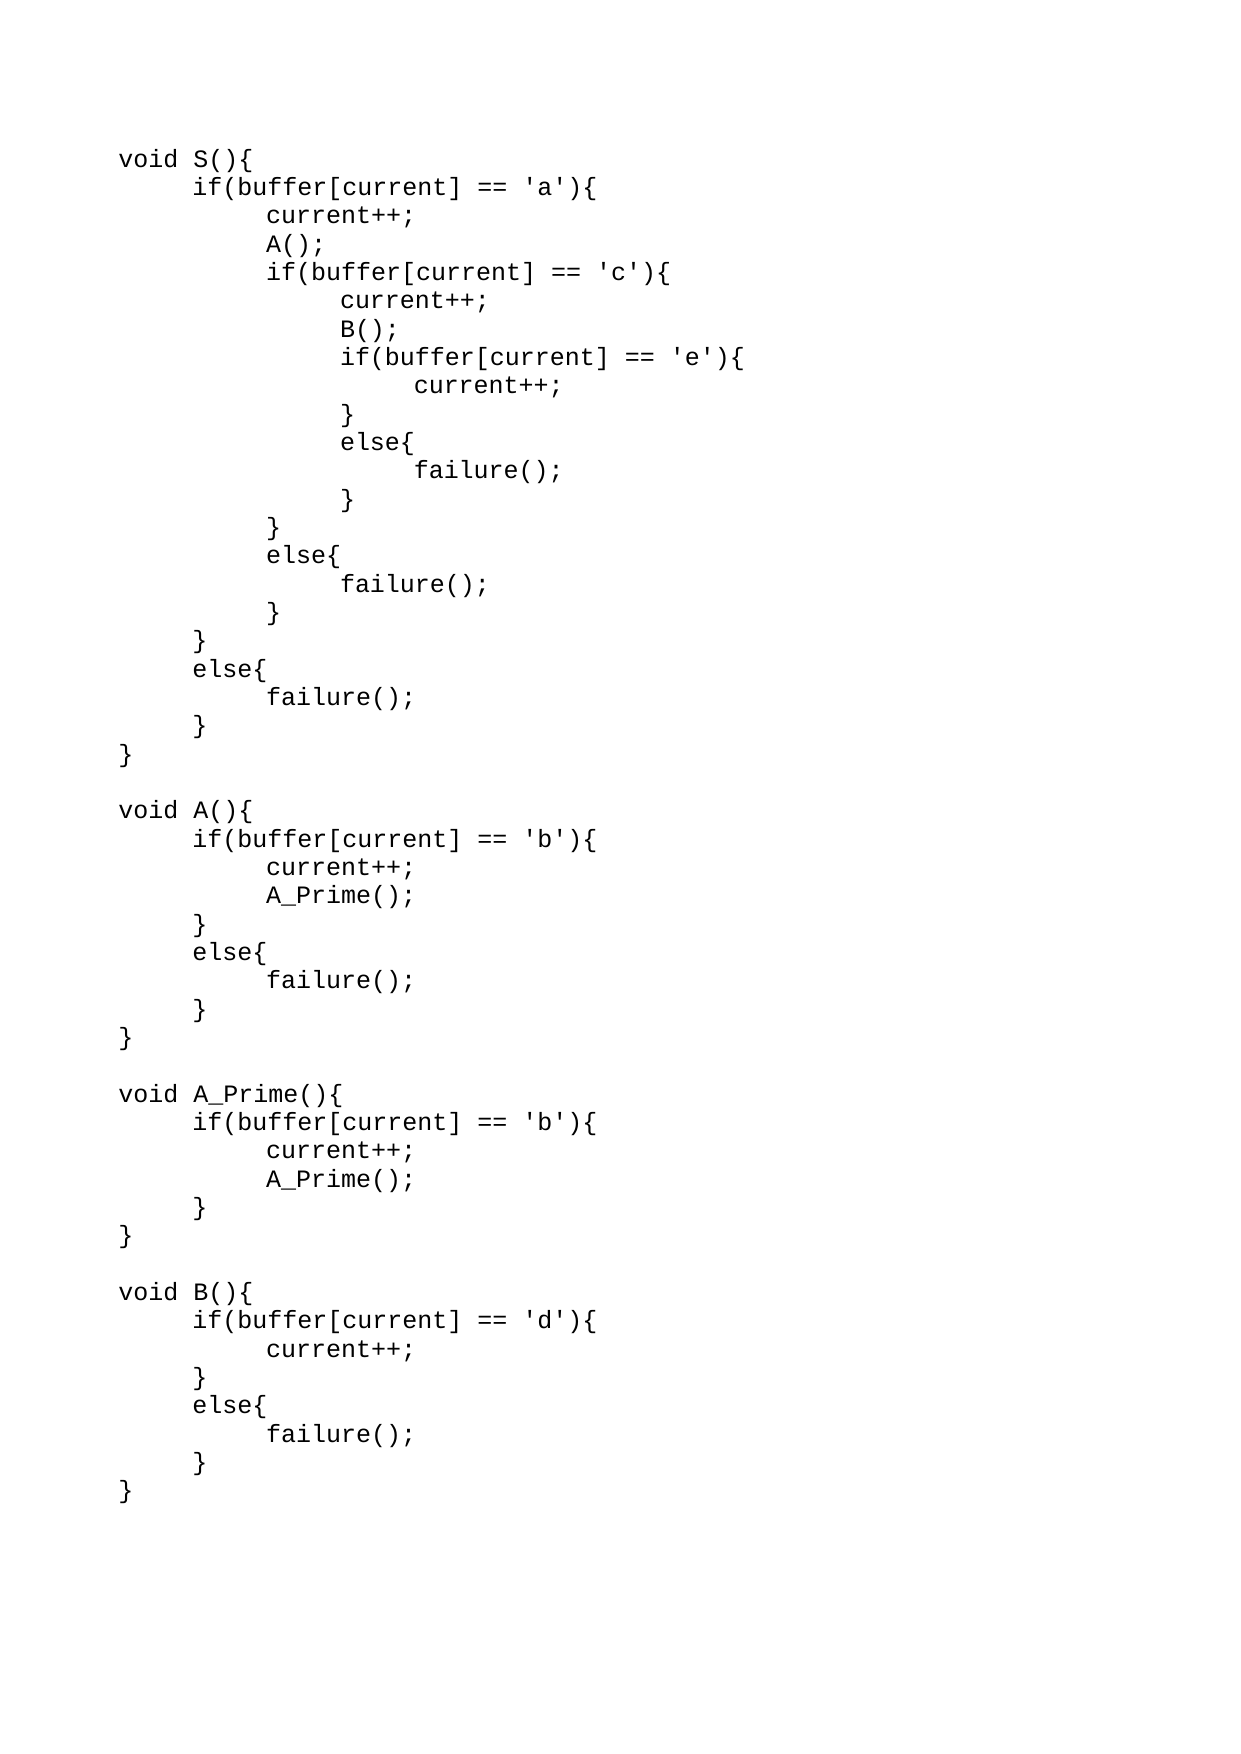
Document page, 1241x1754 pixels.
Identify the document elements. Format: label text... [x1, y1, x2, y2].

text } [118, 628, 1122, 656]
text current++; [118, 288, 1122, 316]
text if(buffer[current] == 'e'){ [118, 345, 1122, 373]
text else{ [118, 656, 1122, 685]
text void B(){ [118, 1280, 1122, 1308]
text else{ [118, 940, 1122, 968]
text } [118, 996, 1122, 1025]
text A_Prime(); [118, 883, 1122, 911]
text } [118, 401, 1122, 430]
text B(); [118, 316, 1122, 345]
text failure(); [118, 458, 1122, 486]
text } [118, 741, 1122, 770]
text A_Prime(); [118, 1166, 1122, 1195]
text } [118, 1478, 1122, 1506]
text void S(){ [118, 146, 1122, 175]
text } [118, 486, 1122, 515]
text current++; [118, 1336, 1122, 1365]
text current++; [118, 373, 1122, 401]
text else{ [118, 430, 1122, 458]
text current++; [118, 1138, 1122, 1166]
text if(buffer[current] == 'b'){ [118, 826, 1122, 855]
text failure(); [118, 685, 1122, 713]
text failure(); [118, 571, 1122, 600]
text } [118, 713, 1122, 741]
text } [118, 911, 1122, 940]
text failure(); [118, 968, 1122, 996]
text } [118, 1450, 1122, 1478]
text void A(){ [118, 798, 1122, 826]
text void A_Prime(){ [118, 1081, 1122, 1110]
text failure(); [118, 1421, 1122, 1450]
text if(buffer[current] == 'c'){ [118, 260, 1122, 288]
text else{ [118, 543, 1122, 571]
text if(buffer[current] == 'a'){ [118, 175, 1122, 203]
text if(buffer[current] == 'b'){ [118, 1110, 1122, 1138]
text } [118, 515, 1122, 543]
text } [118, 1195, 1122, 1223]
text } [118, 1025, 1122, 1053]
text if(buffer[current] == 'd'){ [118, 1308, 1122, 1336]
text else{ [118, 1393, 1122, 1421]
text current++; [118, 855, 1122, 883]
text A(); [118, 231, 1122, 260]
text } [118, 600, 1122, 628]
text } [118, 1365, 1122, 1393]
text current++; [118, 203, 1122, 231]
text } [118, 1223, 1122, 1251]
